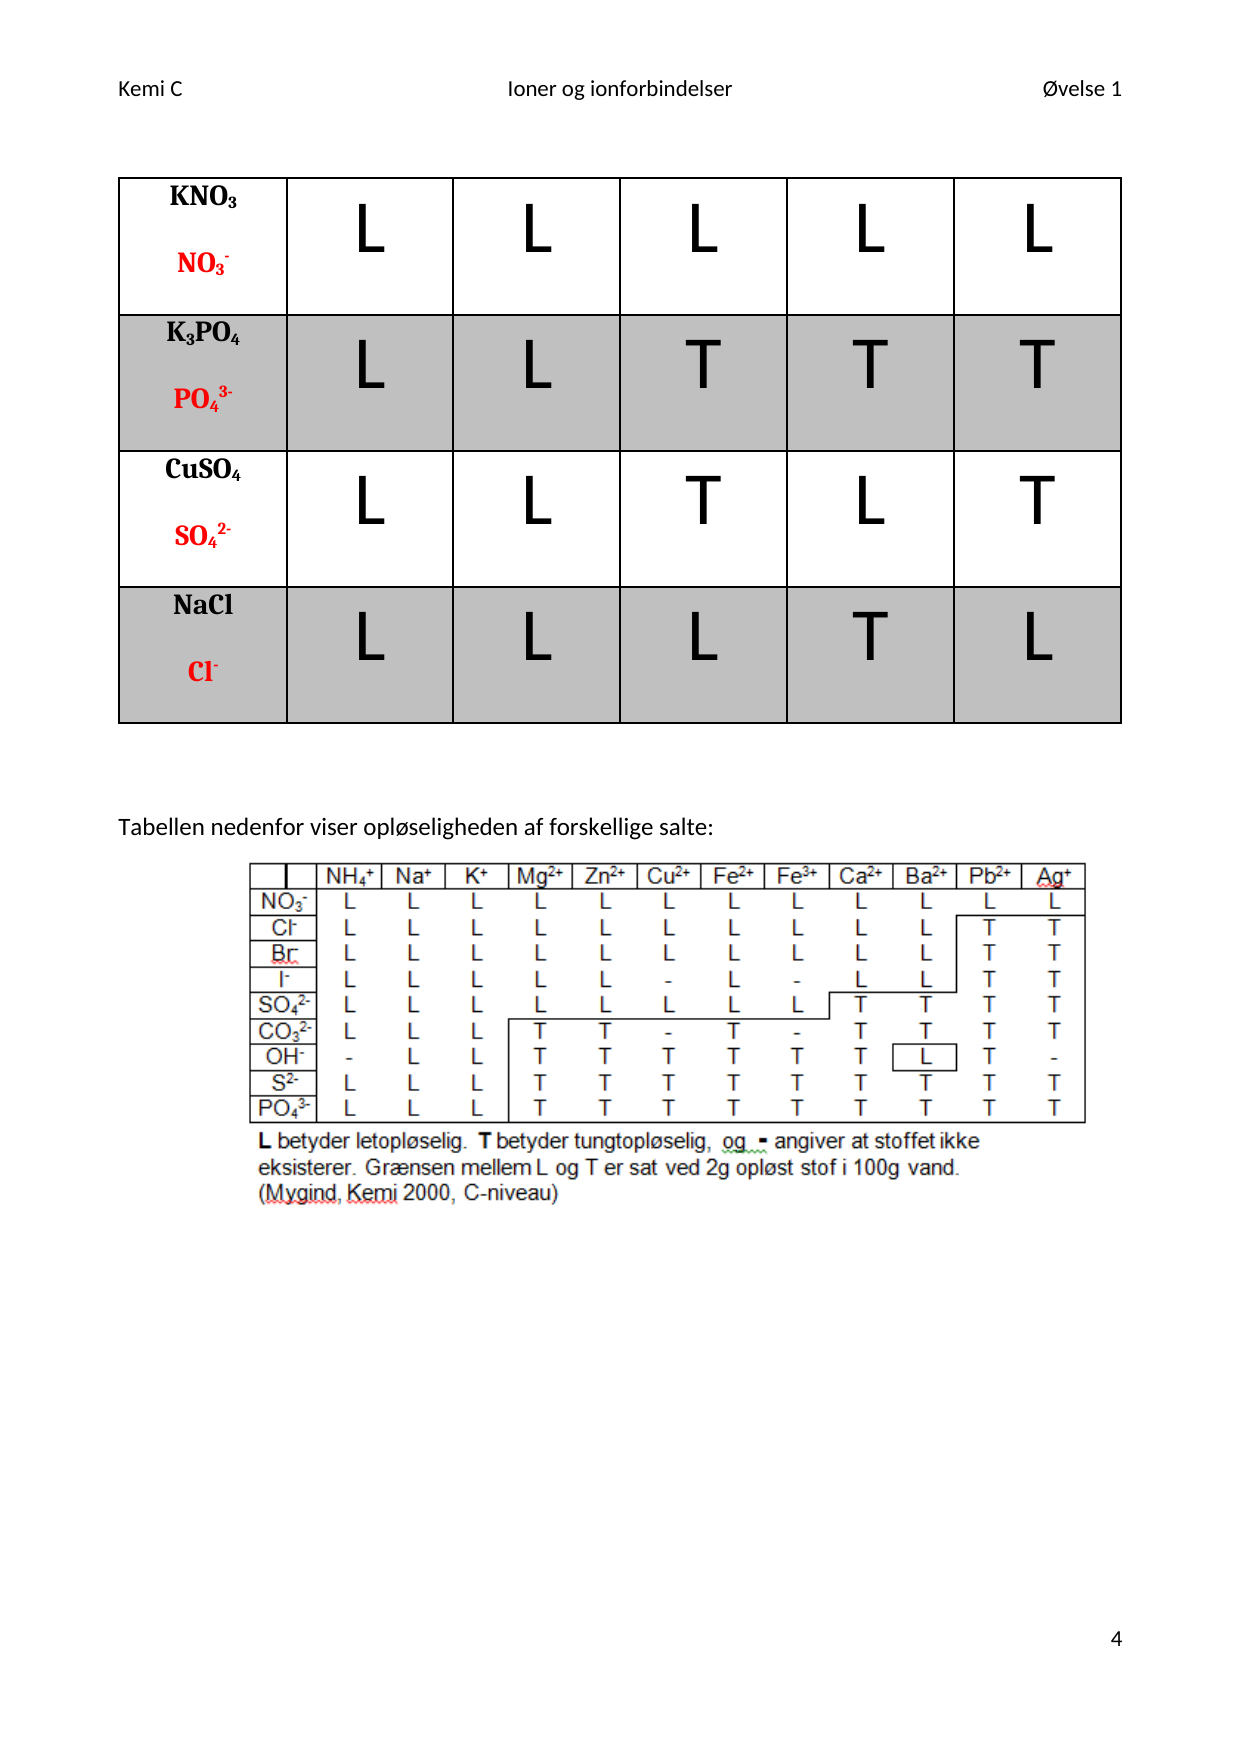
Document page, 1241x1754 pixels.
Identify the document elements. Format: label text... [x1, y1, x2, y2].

table_cell L [288, 316, 452, 450]
table_cell T [621, 452, 786, 586]
table_cell K3PO4 PO43- [120, 316, 286, 450]
table_cell T [621, 316, 786, 450]
table_cell L [288, 452, 452, 586]
table_cell L [454, 316, 619, 450]
table_cell L [955, 179, 1120, 313]
table_cell L [621, 588, 786, 722]
table_cell L [788, 452, 953, 586]
table_cell T [788, 588, 953, 722]
table_cell L [454, 452, 619, 586]
table_cell NaCl Cl- [120, 588, 286, 722]
table_cell L [788, 179, 953, 313]
table_cell T [955, 452, 1120, 586]
table_cell L [454, 179, 619, 313]
table_cell T [788, 316, 953, 450]
text Tabellen nedenfor viser opløseligheden af forskellige salte: [118, 811, 1122, 841]
table_cell L [454, 588, 619, 722]
table_cell L [288, 588, 452, 722]
table_cell L [288, 179, 452, 313]
table_cell KNO3 NO3- [120, 179, 286, 313]
table_cell L [621, 179, 786, 313]
table_cell T [955, 316, 1120, 450]
picture [118, 841, 1123, 1258]
table_cell L [955, 588, 1120, 722]
table_cell CuSO4 SO42- [120, 452, 286, 586]
